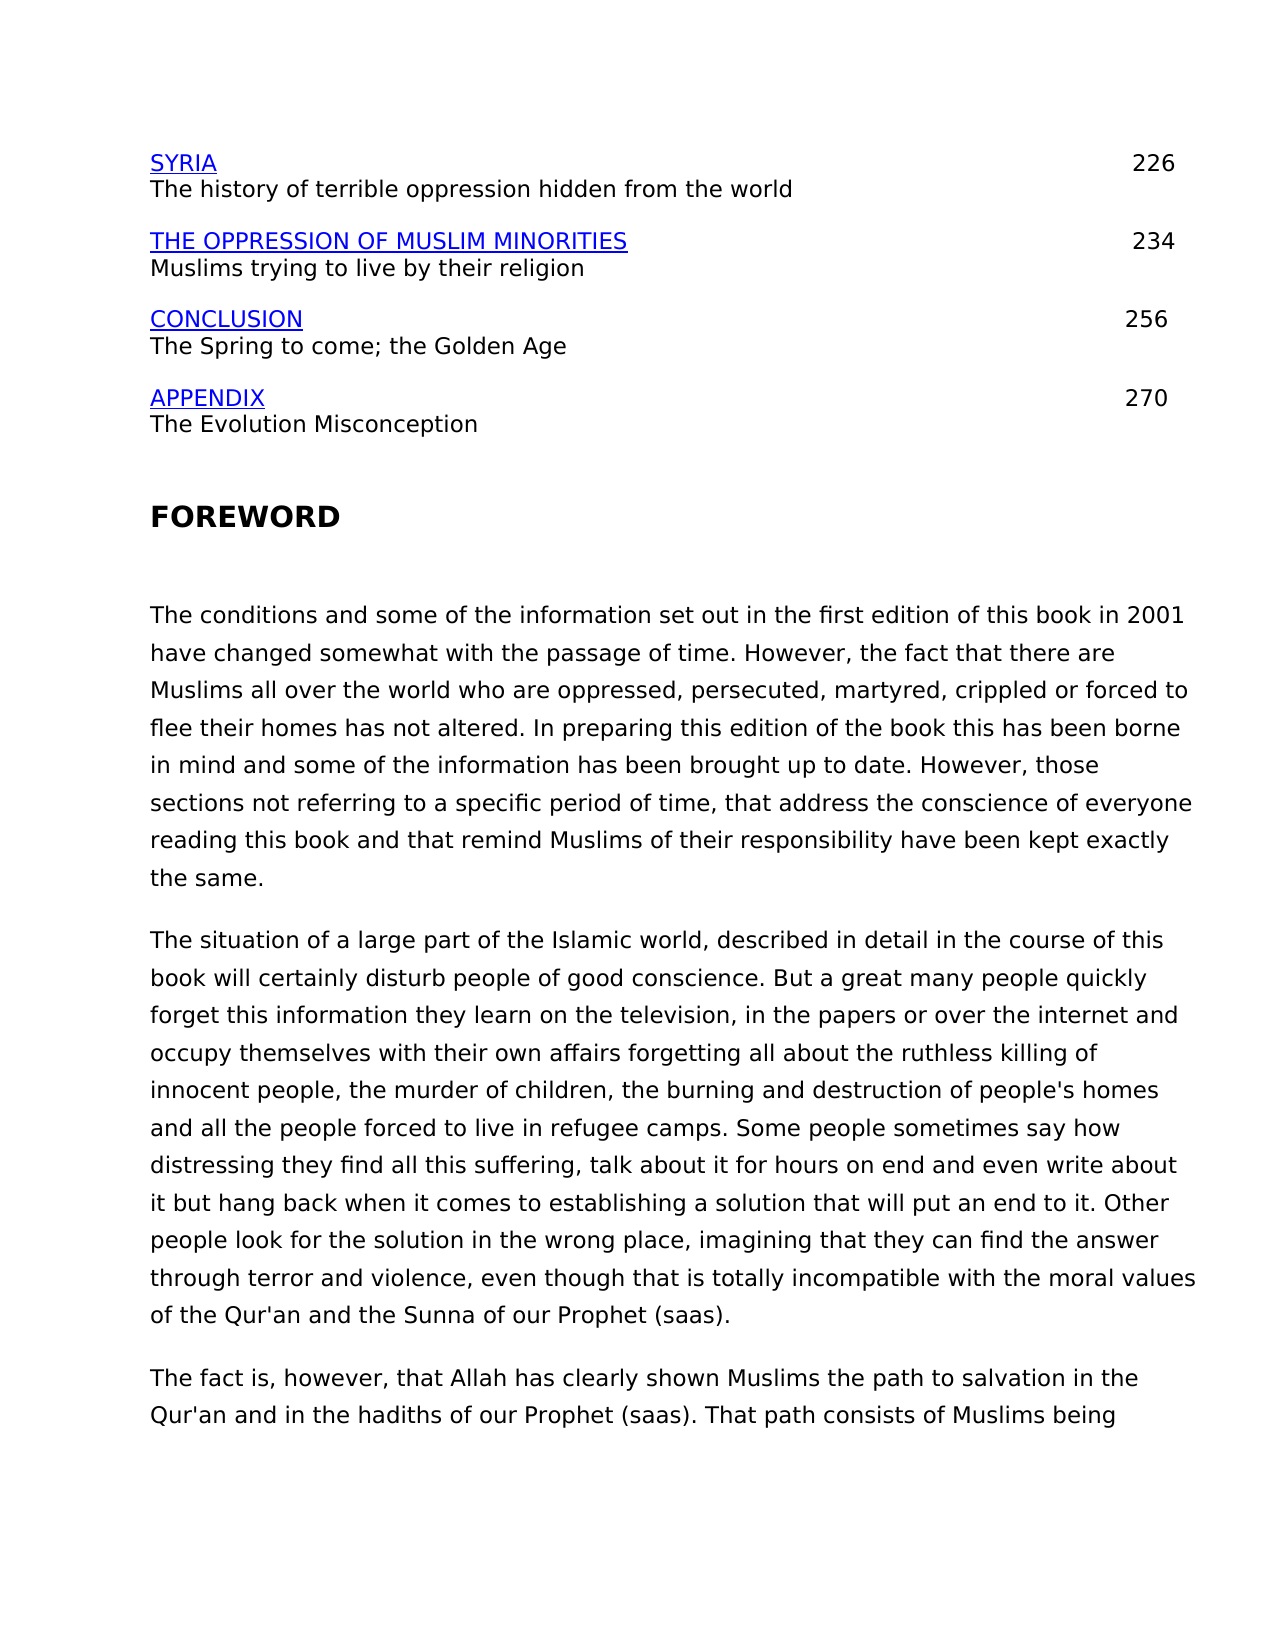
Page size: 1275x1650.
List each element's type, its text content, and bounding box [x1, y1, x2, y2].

text The conditions and some of the information set out in the first edition of this book in 2001 have changed somewhat with the passage of time. However, the fact that there are Muslims all over the world who are oppressed, persecuted, martyred, crippled or forced to flee their homes has not altered. In preparing this edition of the book this has been borne in mind and some of the information has been brought up to date. However, those sections not referring to a specific period of time, that address the conscience of everyone reading this book and that remind Muslims of their responsibility have been kept exactly the same. [150, 594, 1200, 894]
text The situation of a large part of the Islamic world, described in detail in the course of this book will certainly disturb people of good conscience. But a great many people quickly forget this information they learn on the television, in the papers or over the internet and occupy themselves with their own affairs forgetting all about the ruthless killing of innocent people, the murder of children, the burning and destruction of people's homes and all the people forced to live in refugee camps. Some people sometimes say how distressing they find all this suffering, talk about it for hours on end and even write about it but hang back when it comes to establishing a solution that will put an end to it. Other people look for the solution in the wrong place, imagining that they can find the answer through terror and violence, even though that is totally incompatible with the moral values of the Qur'an and the Sunna of our Prophet (saas). [150, 919, 1200, 1331]
text CONCLUSION 256 The Spring to come; the Golden Age [150, 307, 1200, 360]
text APPENDIX 270 The Evolution Misconception [150, 385, 1200, 438]
text THE OPPRESSION OF MUSLIM MINORITIES 234 Muslims trying to live by their religion [150, 228, 1200, 282]
text SYRIA 226 The history of terrible oppression hidden from the world [150, 150, 1200, 203]
subtitle FOREWORD [150, 501, 1200, 535]
text The fact is, however, that Allah has clearly shown Muslims the path to salvation in the Qur'an and in the hadiths of our Prophet (saas). That path consists of Muslims being [150, 1356, 1200, 1431]
